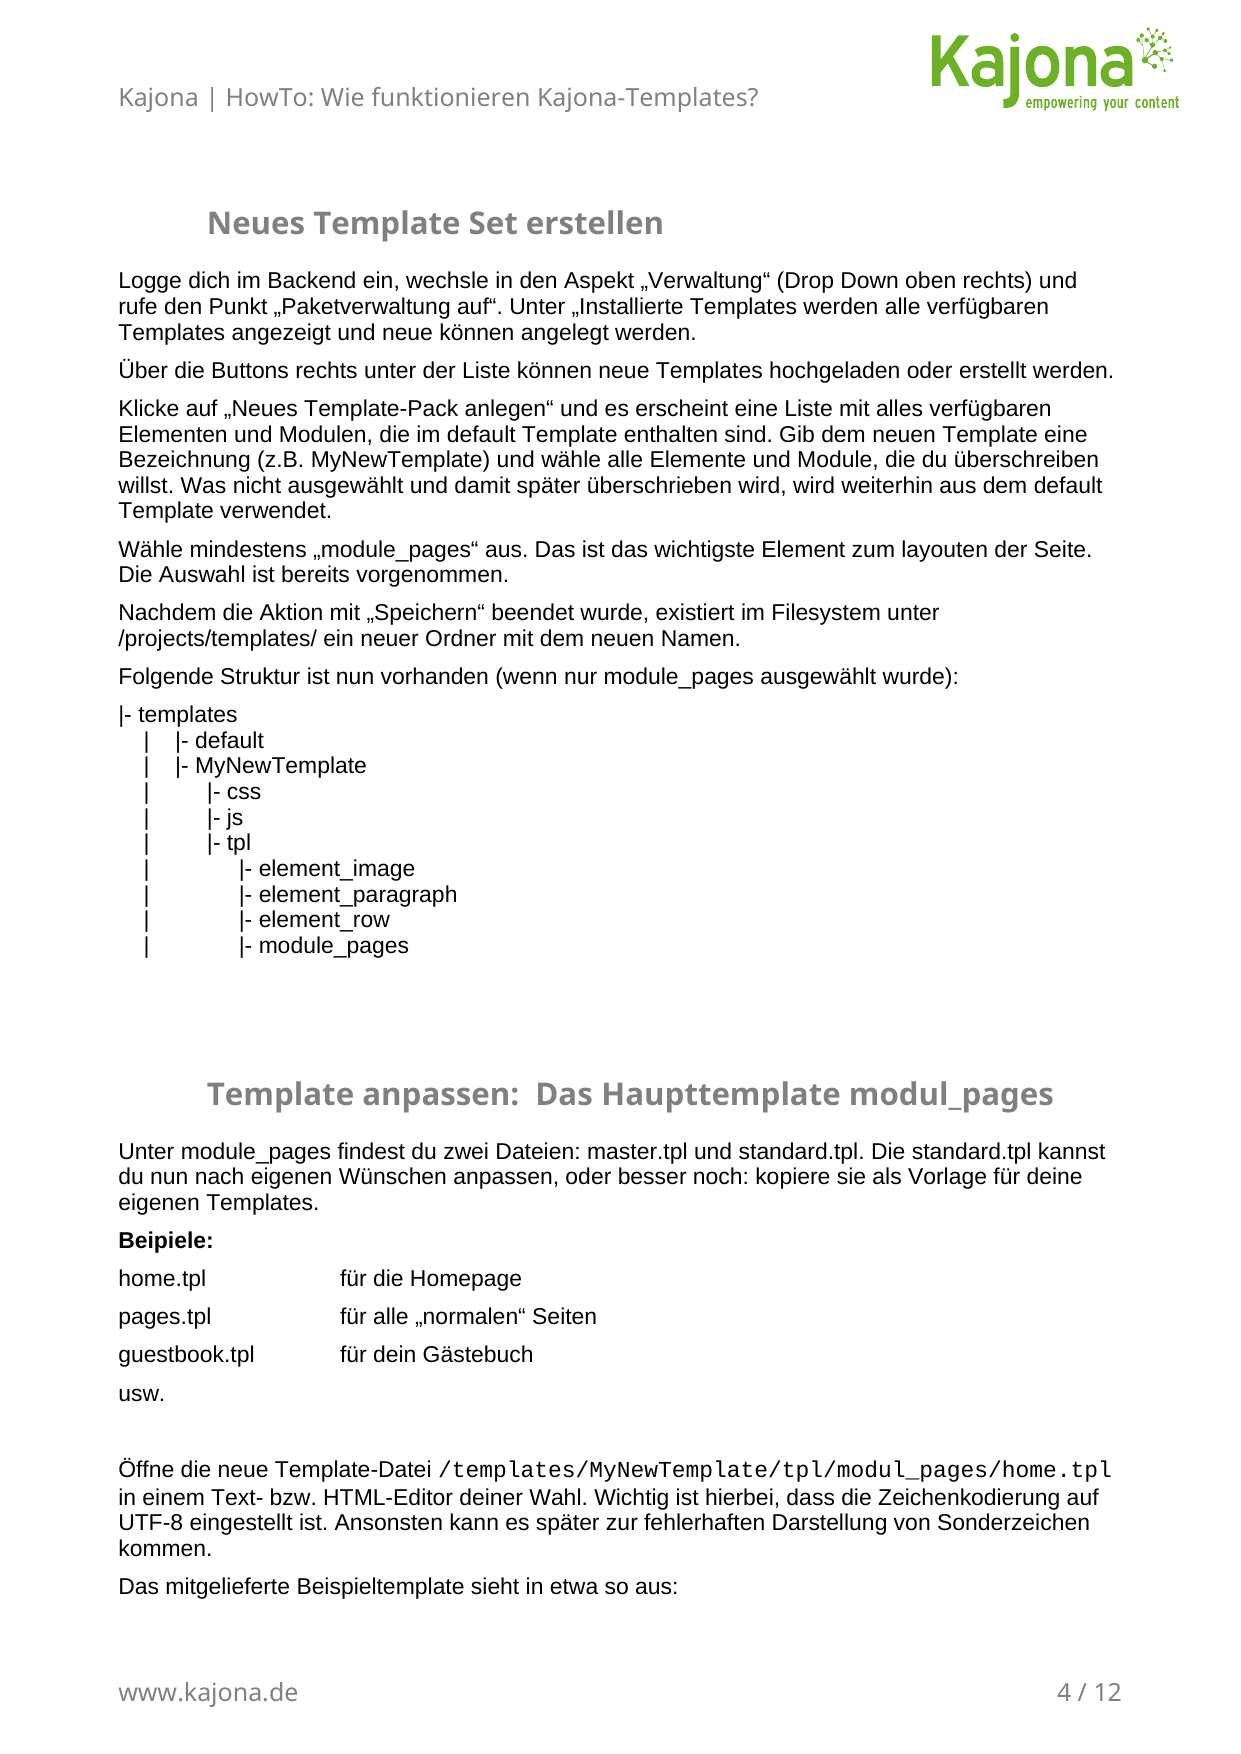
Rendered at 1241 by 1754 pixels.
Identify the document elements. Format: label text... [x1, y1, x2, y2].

text |- templates | |- default | |- MyNewTemplate | |- css | |- js | |- tpl | |- element_image | |- element_paragraph | |- element_row | |- module_pages [118, 702, 1122, 958]
subtitle Template anpassen: Das Haupttemplate modul_pages [118, 1072, 1122, 1114]
text Beipiele: [118, 1228, 1122, 1253]
text Unter module_pages findest du zwei Dateien: master.tpl und standard.tpl. Die standard.tpl kannst du nun nach eigenen Wünschen anpassen, oder besser noch: kopiere sie als Vorlage für deine eigenen Templates. [118, 1138, 1122, 1215]
text Logge dich im Backend ein, wechsle in den Aspekt „Verwaltung“ (Drop Down oben rechts) und rufe den Punkt „Paketverwaltung auf“. Unter „Installierte Templates werden alle verfügbaren Templates angezeigt und neue können angelegt werden. [118, 268, 1122, 345]
text Das mitgelieferte Beispieltemplate sieht in etwa so aus: [118, 1573, 1122, 1599]
text home.tpl für die Homepage [118, 1266, 1122, 1292]
text Klicke auf „Neues Template-Pack anlegen“ und es erscheint eine Liste mit alles verfügbaren Elementen und Modulen, die im default Template enthalten sind. Gib dem neuen Template eine Bezeichnung (z.B. MyNewTemplate) und wähle alle Elemente und Module, die du überschreiben willst. Was nicht ausgewählt und damit später überschrieben wird, wird weiterhin aus dem default Template verwendet. [118, 396, 1122, 524]
subtitle Neues Template Set erstellen [118, 201, 1122, 244]
text Über die Buttons rechts unter der Liste können neue Templates hochgeladen oder erstellt werden. [118, 357, 1122, 383]
text Wähle mindestens „module_pages“ aus. Das ist das wichtigste Element zum layouten der Seite. Die Auswahl ist bereits vorgenommen. [118, 536, 1122, 587]
text Nachdem die Aktion mit „Speichern“ beendet wurde, existiert im Filesystem unter /projects/templates/ ein neuer Ordner mit dem neuen Namen. [118, 600, 1122, 651]
text pages.tpl für alle „normalen“ Seiten [118, 1304, 1122, 1330]
text Folgende Struktur ist nun vorhanden (wenn nur module_pages ausgewählt wurde): [118, 664, 1122, 689]
text usw. [118, 1380, 1122, 1406]
text Öffne die neue Template-Datei /templates/MyNewTemplate/tpl/modul_pages/home.tpl in einem Text- bzw. HTML-Editor deiner Wahl. Wichtig ist hierbei, dass die Zeichenkodierung auf UTF-8 eingestellt ist. Ansonsten kann es später zur fehlerhaften Darstellung von Sonderzeichen kommen. [118, 1457, 1122, 1561]
text guestbook.tpl für dein Gästebuch [118, 1342, 1122, 1368]
